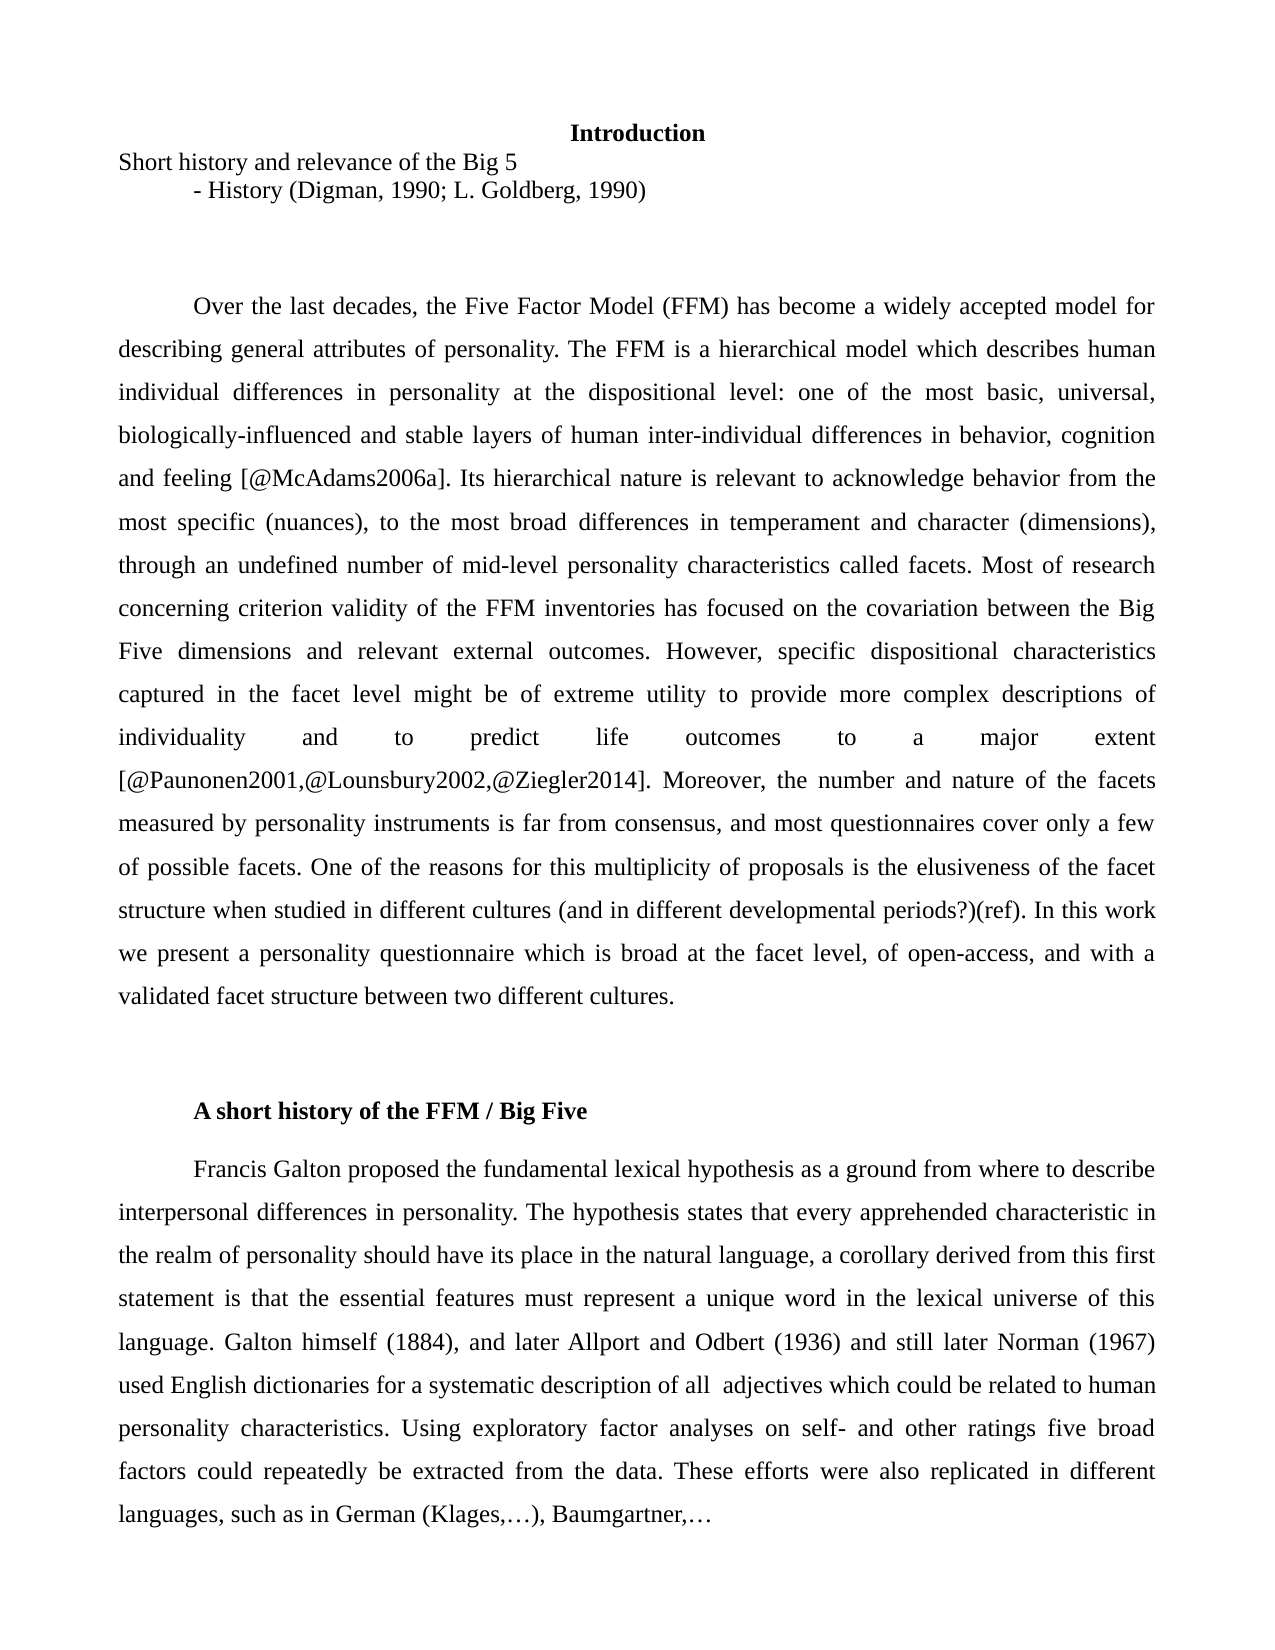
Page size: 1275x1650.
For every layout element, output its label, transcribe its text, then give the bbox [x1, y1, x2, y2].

text A short history of the FFM / Big Five [118, 1096, 1157, 1125]
text Francis Galton proposed the fundamental lexical hypothesis as a ground from where to describe interpersonal differences in personality. The hypothesis states that every apprehended characteristic in the realm of personality should have its place in the natural language, a corollary derived from this first statement is that the essential features must represent a unique word in the lexical universe of this language. Galton himself (1884), and later Allport and Odbert (1936) and still later Norman (1967) used English dictionaries for a systematic description of all adjectives which could be related to human personality characteristics. Using exploratory factor analyses on self- and other ratings five broad factors could repeatedly be extracted from the data. These efforts were also replicated in different languages, such as in German (Klages,…), Baumgartner,… [118, 1154, 1157, 1528]
text ­Introduction [118, 118, 1157, 147]
text - History (Digman, 1990; L. Goldberg, 1990) [118, 176, 1157, 204]
text Over the last decades, the Five Factor Model (FFM) has become a widely accepted model for describing general attributes of personality. The FFM is a hierarchical model which describes human individual differences in personality at the dispositional level: one of the most basic, universal, biologically-influenced and stable layers of human inter-individual differences in behavior, cognition and feeling [@McAdams2006a]. Its hierarchical nature is relevant to acknowledge behavior from the most specific (nuances), to the most broad differences in temperament and character (dimensions), through an undefined number of mid-level personality characteristics called facets. Most of research concerning criterion validity of the FFM inventories has focused on the covariation between the Big Five dimensions and relevant external outcomes. However, specific dispositional characteristics captured in the facet level might be of extreme utility to provide more complex descriptions of individuality and to predict life outcomes to a major extent [@Paunonen2001,@Lounsbury2002,@Ziegler2014]. Moreover, the number and nature of the facets measured by personality instruments is far from consensus, and most questionnaires cover only a few of possible facets. One of the reasons for this multiplicity of proposals is the elusiveness of the facet structure when studied in different cultures (and in different developmental periods?)(ref). In this work we present a personality questionnaire which is broad at the facet level, of open-access, and with a validated facet structure between two different cultures. [118, 291, 1157, 1010]
text Short history and relevance of the Big 5 [118, 147, 1157, 176]
